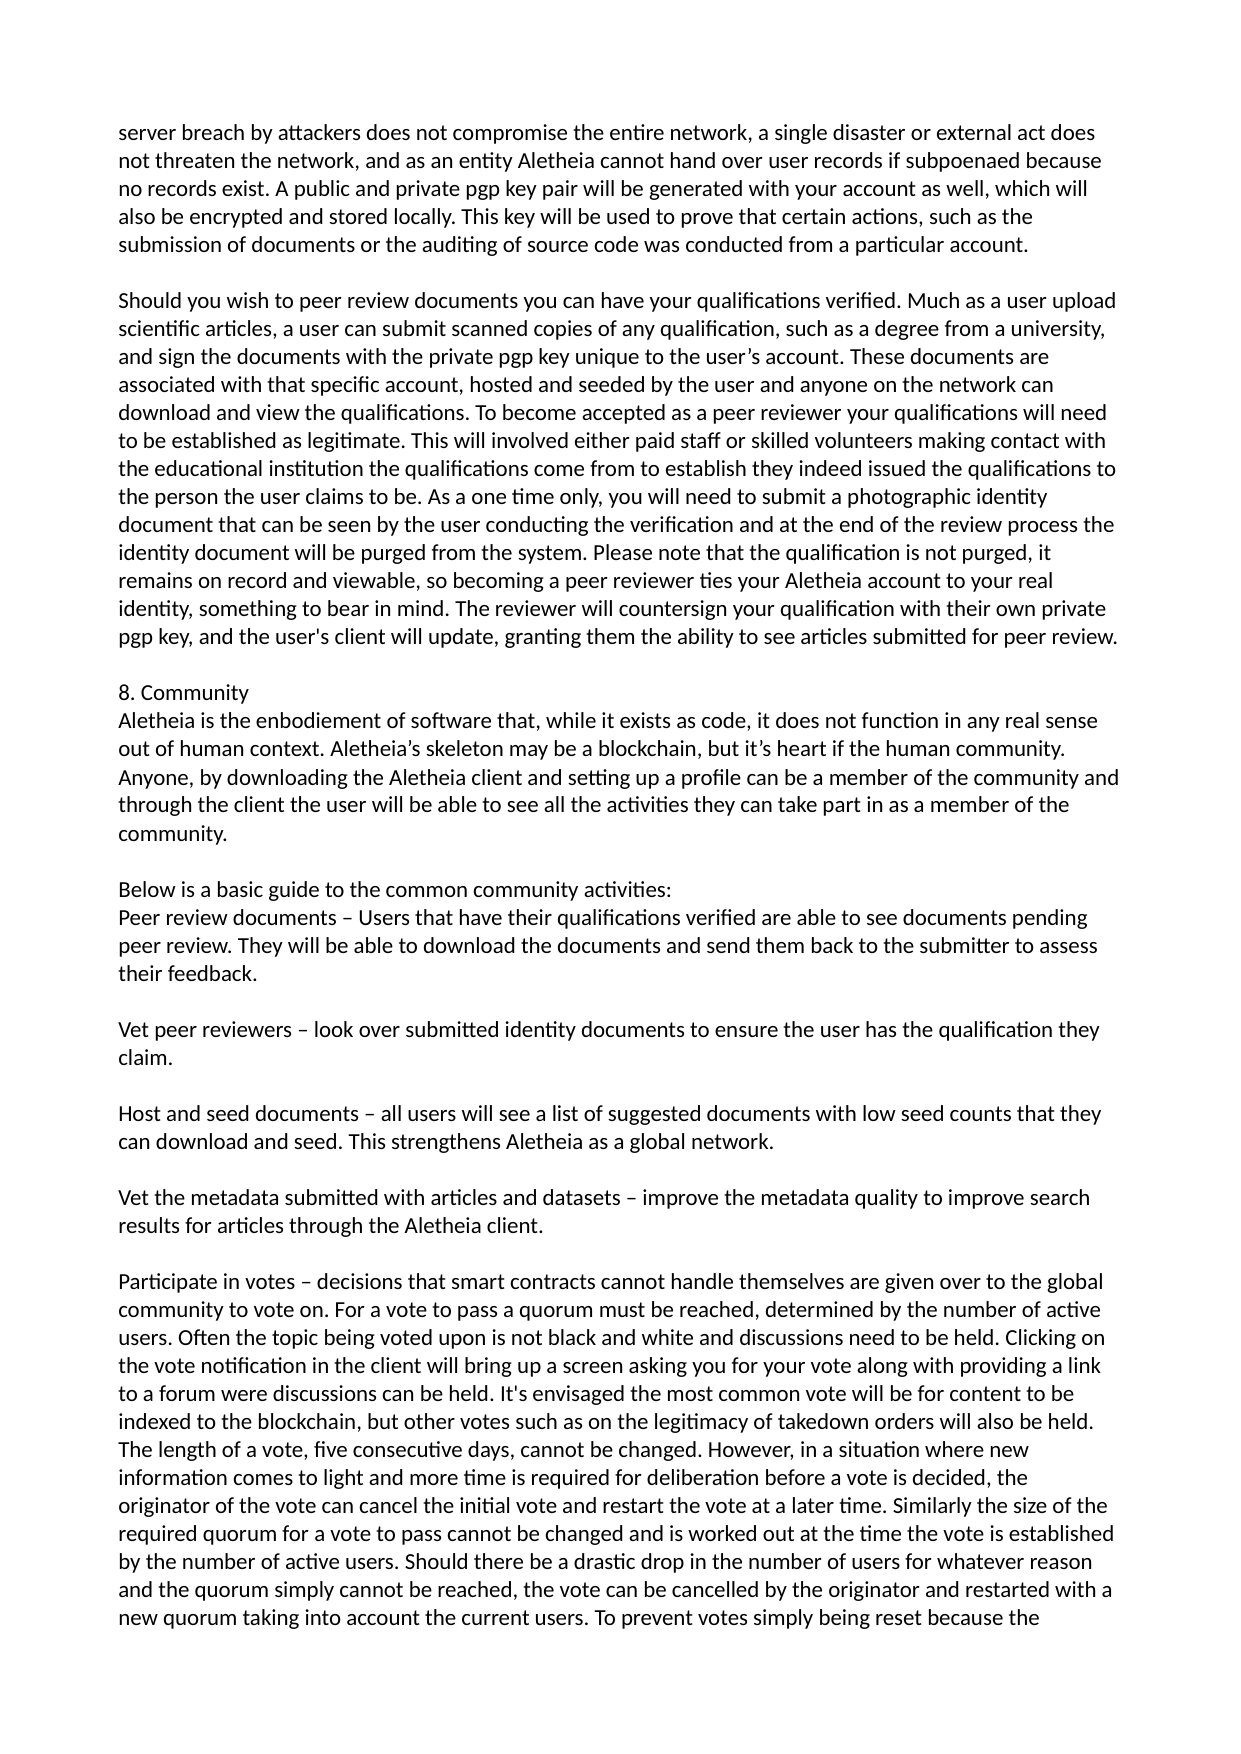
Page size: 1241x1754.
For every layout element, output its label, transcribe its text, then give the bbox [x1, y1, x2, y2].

text Should you wish to peer review documents you can have your qualifications verified. Much as a user upload scientific articles, a user can submit scanned copies of any qualification, such as a degree from a university, and sign the documents with the private pgp key unique to the user’s account. These documents are associated with that specific account, hosted and seeded by the user and anyone on the network can download and view the qualifications. To become accepted as a peer reviewer your qualifications will need to be established as legitimate. This will involved either paid staff or skilled volunteers making contact with the educational institution the qualifications come from to establish they indeed issued the qualifications to the person the user claims to be. As a one time only, you will need to submit a photographic identity document that can be seen by the user conducting the verification and at the end of the review process the identity document will be purged from the system. Please note that the qualification is not purged, it remains on record and viewable, so becoming a peer reviewer ties your Aletheia account to your real identity, something to bear in mind. The reviewer will countersign your qualification with their own private pgp key, and the user's client will update, granting them the ability to see articles submitted for peer review. [118, 286, 1122, 651]
text Peer review documents – Users that have their qualifications verified are able to see documents pending peer review. They will be able to download the documents and send them back to the submitter to assess their feedback. [118, 903, 1122, 987]
text Participate in votes – decisions that smart contracts cannot handle themselves are given over to the global community to vote on. For a vote to pass a quorum must be reached, determined by the number of active users. Often the topic being voted upon is not black and white and discussions need to be held. Clicking on the vote notification in the client will bring up a screen asking you for your vote along with providing a link to a forum were discussions can be held. It's envisaged the most common vote will be for content to be indexed to the blockchain, but other votes such as on the legitimacy of takedown orders will also be held. The length of a vote, five consecutive days, cannot be changed. However, in a situation where new information comes to light and more time is required for deliberation before a vote is decided, the originator of the vote can cancel the initial vote and restart the vote at a later time. Similarly the size of the required quorum for a vote to pass cannot be changed and is worked out at the time the vote is established by the number of active users. Should there be a drastic drop in the number of users for whatever reason and the quorum simply cannot be reached, the vote can be cancelled by the originator and restarted with a new quorum taking into account the current users. To prevent votes simply being reset because the [118, 1267, 1122, 1631]
text Vet peer reviewers – look over submitted identity documents to ensure the user has the qualification they claim. [118, 1015, 1122, 1071]
text 8. Community [118, 678, 1122, 707]
text Aletheia is the enbodiement of software that, while it exists as code, it does not function in any real sense out of human context. Aletheia’s skeleton may be a blockchain, but it’s heart if the human community. Anyone, by downloading the Aletheia client and setting up a profile can be a member of the community and through the client the user will be able to see all the activities they can take part in as a member of the community. [118, 707, 1122, 847]
text Host and seed documents – all users will see a list of suggested documents with low seed counts that they can download and seed. This strengthens Aletheia as a global network. [118, 1099, 1122, 1155]
text Vet the metadata submitted with articles and datasets – improve the metadata quality to improve search results for articles through the Aletheia client. [118, 1183, 1122, 1239]
text Below is a basic guide to the common community activities: [118, 875, 1122, 903]
text server breach by attackers does not compromise the entire network, a single disaster or external act does not threaten the network, and as an entity Aletheia cannot hand over user records if subpoenaed because no records exist. A public and private pgp key pair will be generated with your account as well, which will also be encrypted and stored locally. This key will be used to prove that certain actions, such as the submission of documents or the auditing of source code was conducted from a particular account. [118, 118, 1122, 258]
